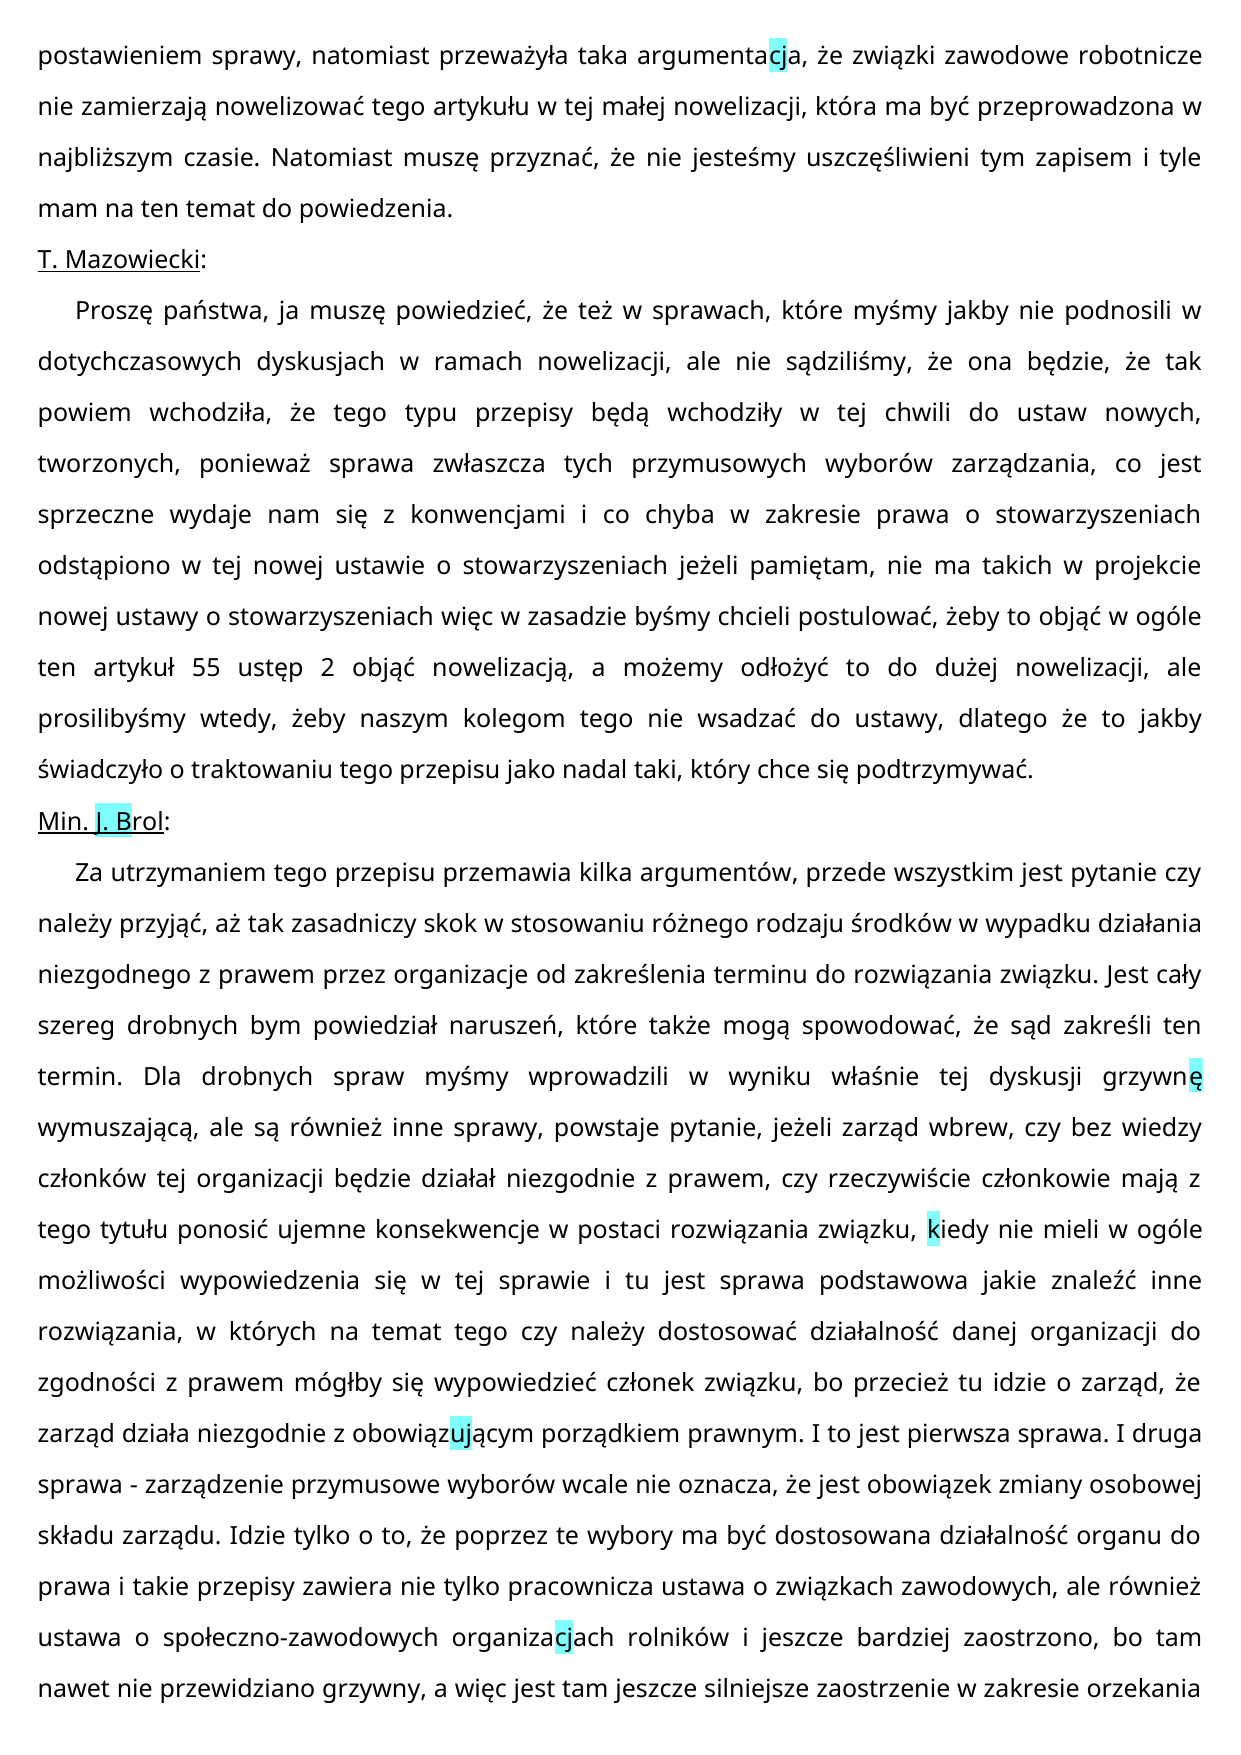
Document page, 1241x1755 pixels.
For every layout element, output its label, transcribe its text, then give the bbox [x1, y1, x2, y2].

text postawieniem sprawy, natomiast przeważyła taka argumentacja, że związki zawodowe robotnicze nie zamierzają nowelizować tego artykułu w tej małej nowelizacji, która ma być przeprowadzona w najbliższym czasie. Natomiast muszę przyznać, że nie jesteśmy uszczęśliwieni tym zapisem i tyle mam na ten temat do powiedzenia. [37, 37, 1203, 225]
text T. Mazowiecki: [37, 242, 1203, 276]
text Min. J. Brol: [37, 803, 1203, 837]
text Za utrzymaniem tego przepisu przemawia kilka argumentów, przede wszystkim jest pytanie czy należy przyjąć, aż tak zasadniczy skok w stosowaniu różnego rodzaju środków w wypadku działania niezgodnego z prawem przez organizacje od zakreślenia terminu do rozwiązania związku. Jest cały szereg drobnych bym powiedział naruszeń, które także mogą spowodować, że sąd zakreśli ten termin. Dla drobnych spraw myśmy wprowadzili w wyniku właśnie tej dyskusji grzywnę wymuszającą, ale są również inne sprawy, powstaje pytanie, jeżeli zarząd wbrew, czy bez wiedzy członków tej organizacji będzie działał niezgodnie z prawem, czy rzeczywiście członkowie mają z tego tytułu ponosić ujemne konsekwencje w postaci rozwiązania związku, kiedy nie mieli w ogóle możliwości wypowiedzenia się w tej sprawie i tu jest sprawa podstawowa jakie znaleźć inne rozwiązania, w których na temat tego czy należy dostosować działalność danej organizacji do zgodności z prawem mógłby się wypowiedzieć członek związku, bo przecież tu idzie o zarząd, że zarząd działa niezgodnie z obowiązującym porządkiem prawnym. I to jest pierwsza sprawa. I druga sprawa - zarządzenie przymusowe wyborów wcale nie oznacza, że jest obowiązek zmiany osobowej składu zarządu. Idzie tylko o to, że poprzez te wybory ma być dostosowana działalność organu do prawa i takie przepisy zawiera nie tylko pracownicza ustawa o związkach zawodowych, ale również ustawa o społeczno-zawodowych organizacjach rolników i jeszcze bardziej zaostrzono, bo tam nawet nie przewidziano grzywny, a więc jest tam jeszcze silniejsze zaostrzenie w zakresie orzekania [37, 854, 1203, 1705]
text Proszę państwa, ja muszę powiedzieć, że też w sprawach, które myśmy jakby nie podnosili w dotychczasowych dyskusjach w ramach nowelizacji, ale nie sądziliśmy, że ona będzie, że tak powiem wchodziła, że tego typu przepisy będą wchodziły w tej chwili do ustaw nowych, tworzonych, ponieważ sprawa zwłaszcza tych przymusowych wyborów zarządzania, co jest sprzeczne wydaje nam się z konwencjami i co chyba w zakresie prawa o stowarzyszeniach odstąpiono w tej nowej ustawie o stowarzyszeniach jeżeli pamiętam, nie ma takich w projekcie nowej ustawy o stowarzyszeniach więc w zasadzie byśmy chcieli postulować, żeby to objąć w ogóle ten artykuł 55 ustęp 2 objąć nowelizacją, a możemy odłożyć to do dużej nowelizacji, ale prosilibyśmy wtedy, żeby naszym kolegom tego nie wsadzać do ustawy, dlatego że to jakby świadczyło o traktowaniu tego przepisu jako nadal taki, który chce się podtrzymywać. [37, 293, 1203, 786]
